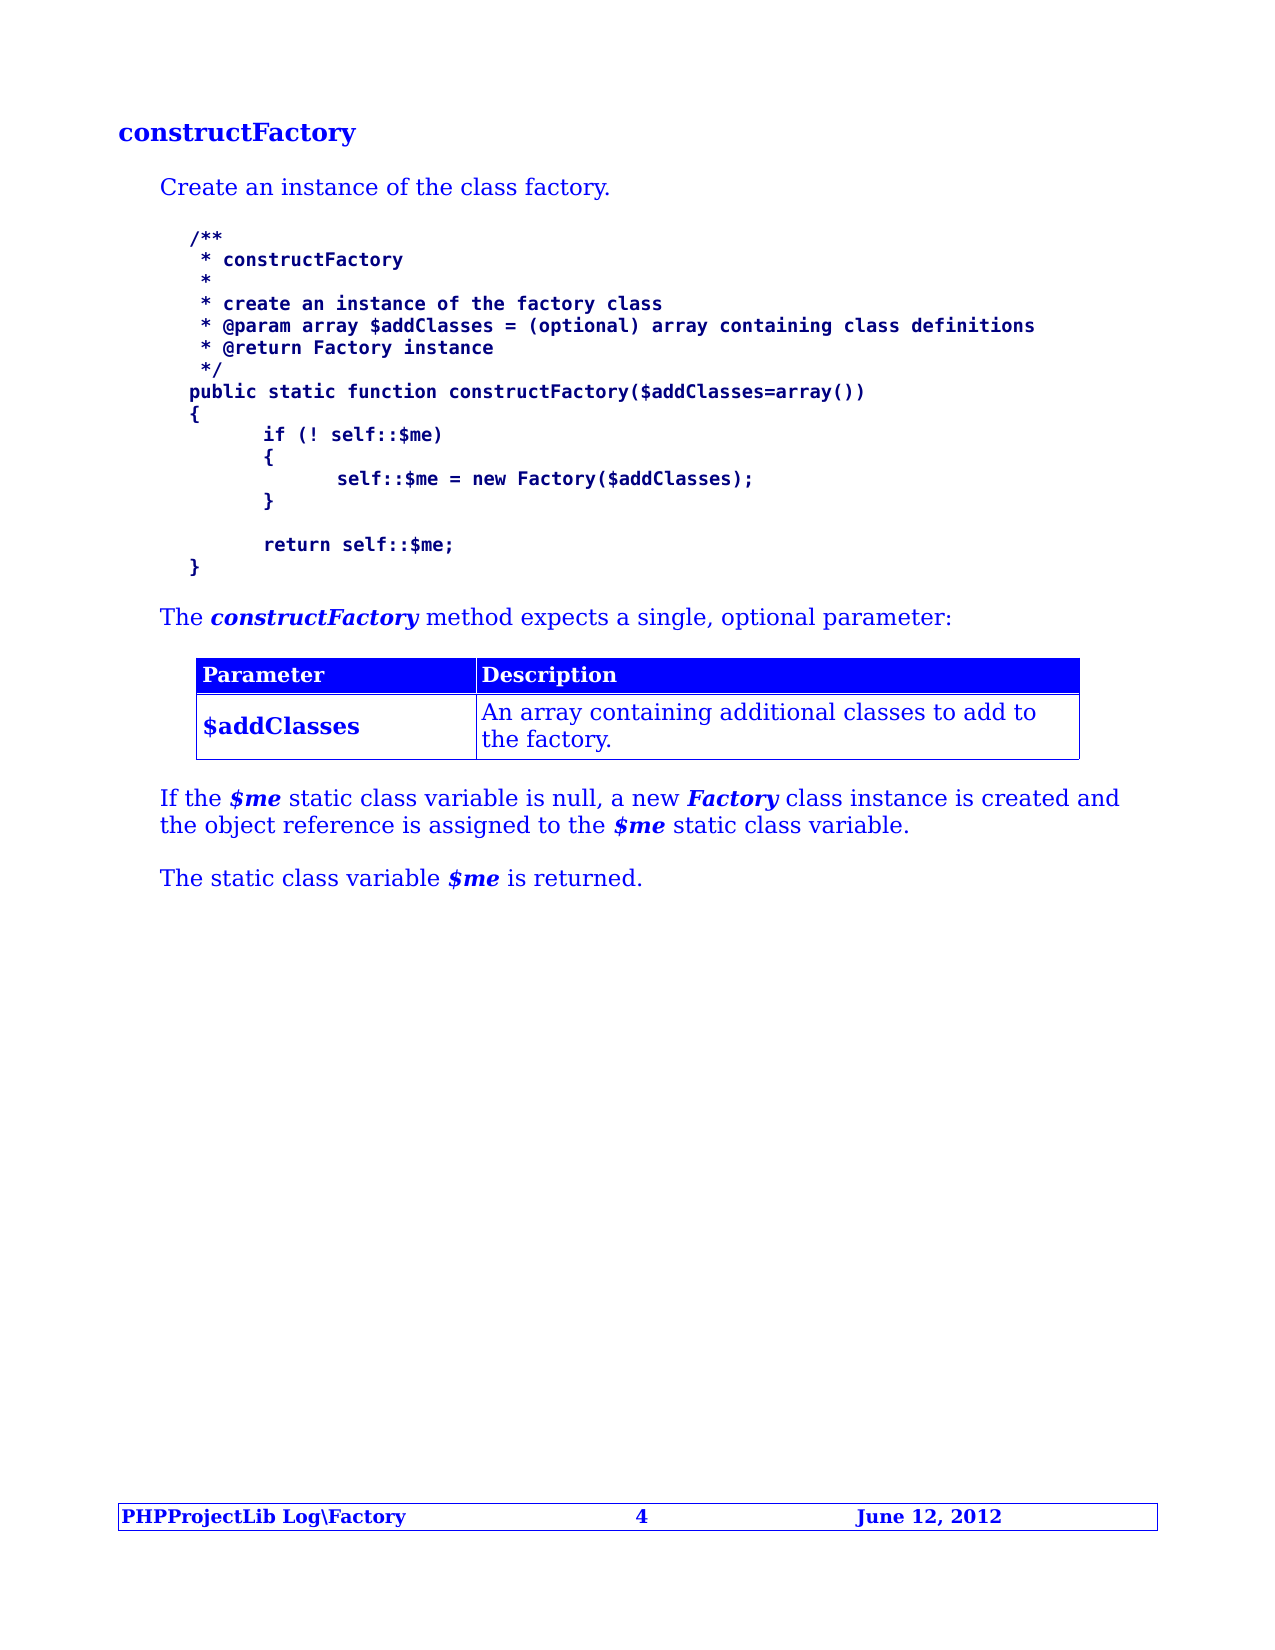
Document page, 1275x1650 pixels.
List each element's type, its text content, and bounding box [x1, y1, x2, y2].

list /** [189, 227, 1157, 249]
list * @param array $addClasses = (optional) array containing class definitions [189, 315, 1157, 337]
list if (! self::$me) [189, 424, 1157, 446]
text The constructFactory method expects a single, optional parameter: [159, 604, 1157, 631]
list return self::$me; [189, 534, 1157, 556]
list { [189, 402, 1157, 424]
list self::$me = new Factory($addClasses); [189, 468, 1157, 490]
list * @return Factory instance [189, 337, 1157, 359]
title constructFactory [118, 118, 1157, 147]
list { [189, 446, 1157, 468]
list } [189, 490, 1157, 512]
table_cell $addClasses [197, 695, 476, 758]
list * [189, 271, 1157, 293]
list } [189, 556, 1157, 577]
table_header Parameter [197, 659, 476, 693]
list public static function constructFactory($addClasses=array()) [189, 381, 1157, 402]
list * constructFactory [189, 249, 1157, 271]
table_cell An array containing additional classes to add to the factory. [477, 695, 1079, 758]
list */ [189, 359, 1157, 381]
text If the $me static class variable is null, a new Factory class instance is created and the object reference is assigned to the $me static class variable. [159, 785, 1157, 838]
text Create an instance of the class factory. [159, 174, 1157, 201]
text The static class variable $me is returned. [159, 865, 1157, 892]
list * create an instance of the factory class [189, 293, 1157, 315]
table_header Description [477, 659, 1079, 693]
